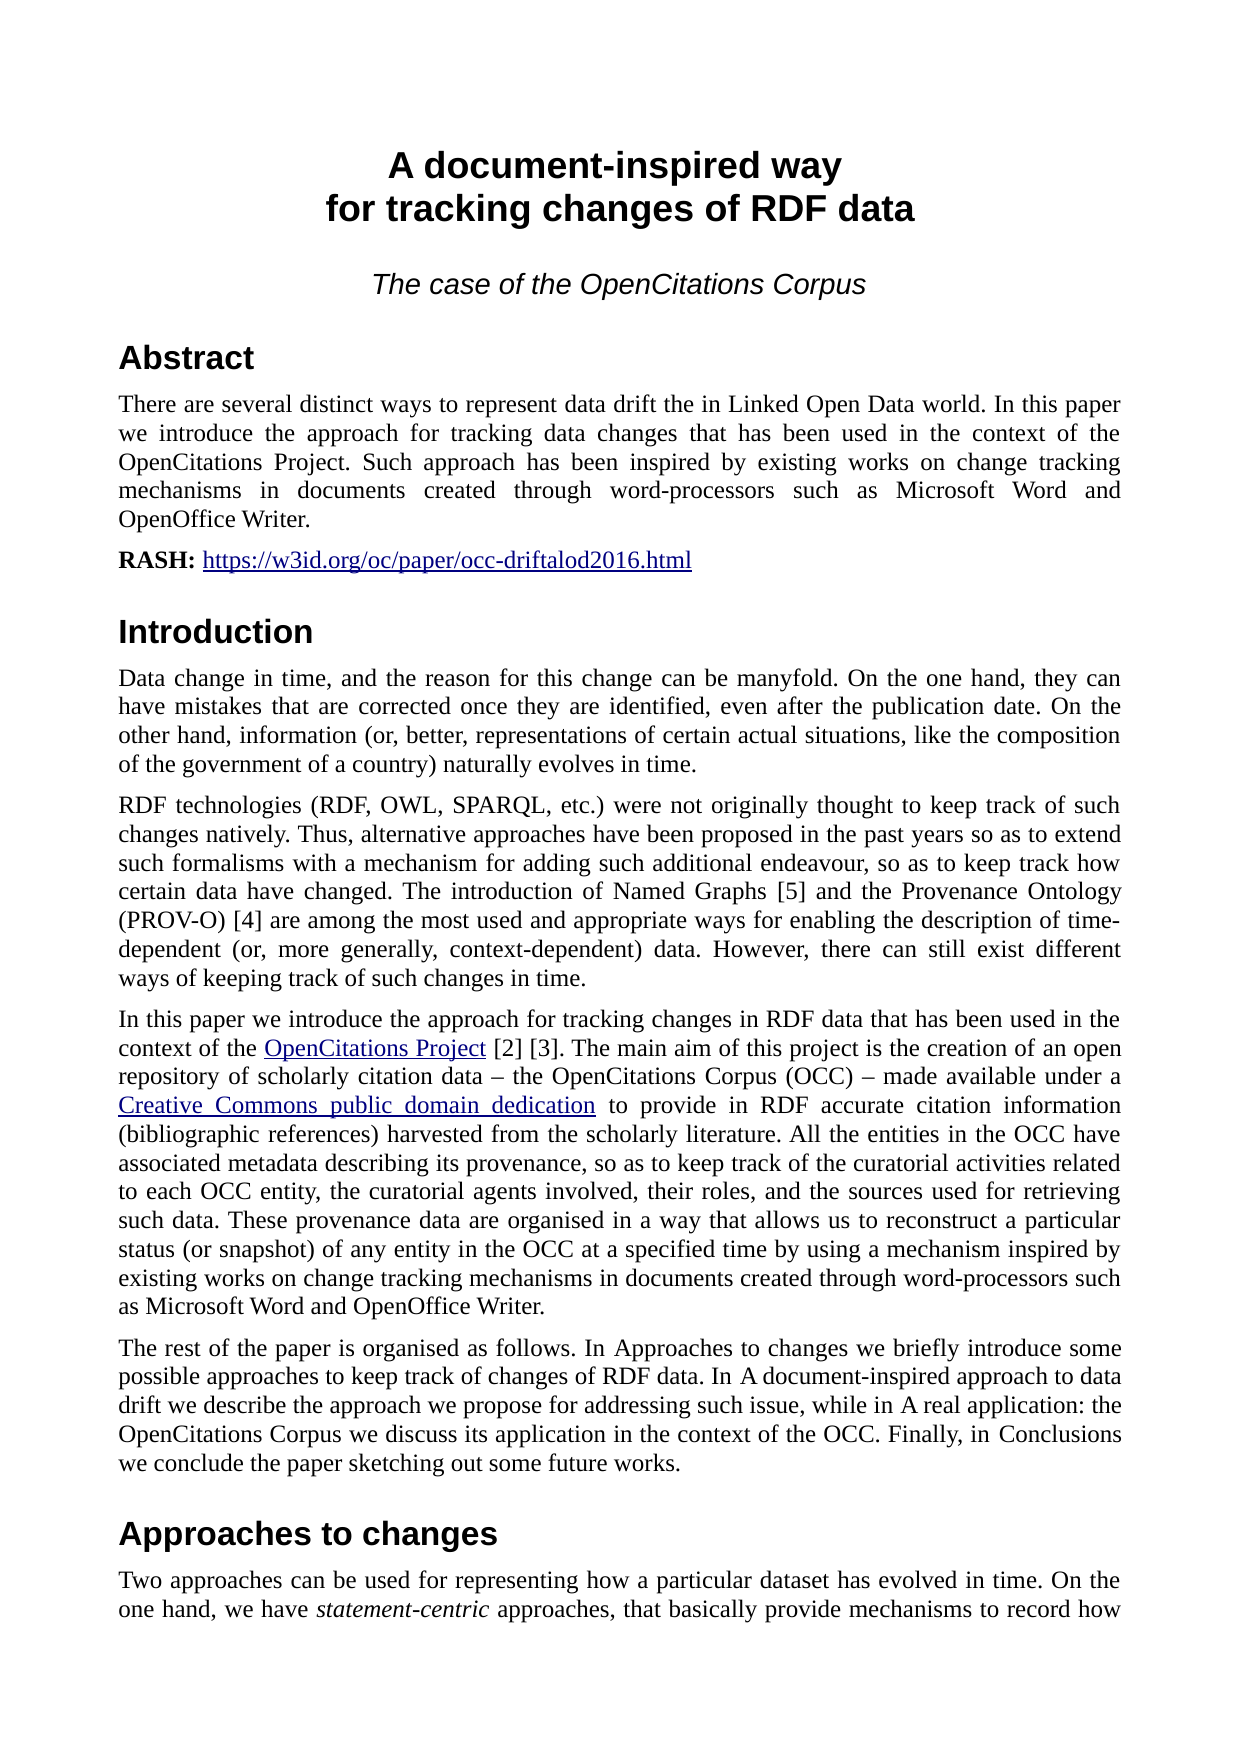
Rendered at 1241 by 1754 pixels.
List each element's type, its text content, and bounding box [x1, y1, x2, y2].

text Two approaches can be used for representing how a particular dataset has evolved in time. On the one hand, we have statement-centric approaches, that basically provide mechanisms to record how [118, 1565, 1122, 1623]
text The rest of the paper is organised as follows. In Approaches to changes we briefly introduce some possible approaches to keep track of changes of RDF data. In A document-inspired approach to data drift we describe the approach we propose for addressing such issue, while in A real application: the OpenCitations Corpus we discuss its application in the context of the OCC. Finally, in Conclusions we conclude the paper sketching out some future works. [118, 1333, 1122, 1476]
text Data change in time, and the reason for this change can be manyfold. On the one hand, they can have mistakes that are corrected once they are identified, even after the publication date. On the other hand, information (or, better, representations of certain actual situations, like the composition of the government of a country) naturally evolves in time. [118, 663, 1122, 778]
subtitle Introduction [118, 612, 1122, 650]
title A document-inspired way for tracking changes of RDF data [118, 143, 1122, 229]
text There are several distinct ways to represent data drift the in Linked Open Data world. In this paper we introduce the approach for tracking data changes that has been used in the context of the OpenCitations Project. Such approach has been inspired by existing works on change tracking mechanisms in documents created through word-processors such as Microsoft Word and OpenOffice Writer. [118, 389, 1122, 533]
text RDF technologies (RDF, OWL, SPARQL, etc.) were not originally thought to keep track of such changes natively. Thus, alternative approaches have been proposed in the past years so as to extend such formalisms with a mechanism for adding such additional endeavour, so as to keep track how certain data have changed. The introduction of Named Graphs [5] and the Provenance Ontology (PROV-O) [4] are among the most used and appropriate ways for enabling the description of time-dependent (or, more generally, context-dependent) data. However, there can still exist different ways of keeping track of such changes in time. [118, 790, 1122, 991]
text RASH: https://w3id.org/oc/paper/occ-driftalod2016.html [118, 545, 1122, 574]
subtitle The case of the OpenCitations Corpus [118, 267, 1122, 300]
subtitle Abstract [118, 338, 1122, 377]
subtitle Approaches to changes [118, 1514, 1122, 1553]
text In this paper we introduce the approach for tracking changes in RDF data that has been used in the context of the OpenCitations Project [2] [3]. The main aim of this project is the creation of an open repository of scholarly citation data – the OpenCitations Corpus (OCC) – made available under a Creative Commons public domain dedication to provide in RDF accurate citation information (bibliographic references) harvested from the scholarly literature. All the entities in the OCC have associated metadata describing its provenance, so as to keep track of the curatorial activities related to each OCC entity, the curatorial agents involved, their roles, and the sources used for retrieving such data. These provenance data are organised in a way that allows us to reconstruct a particular status (or snapshot) of any entity in the OCC at a specified time by using a mechanism inspired by existing works on change tracking mechanisms in documents created through word-processors such as Microsoft Word and OpenOffice Writer. [118, 1004, 1122, 1320]
